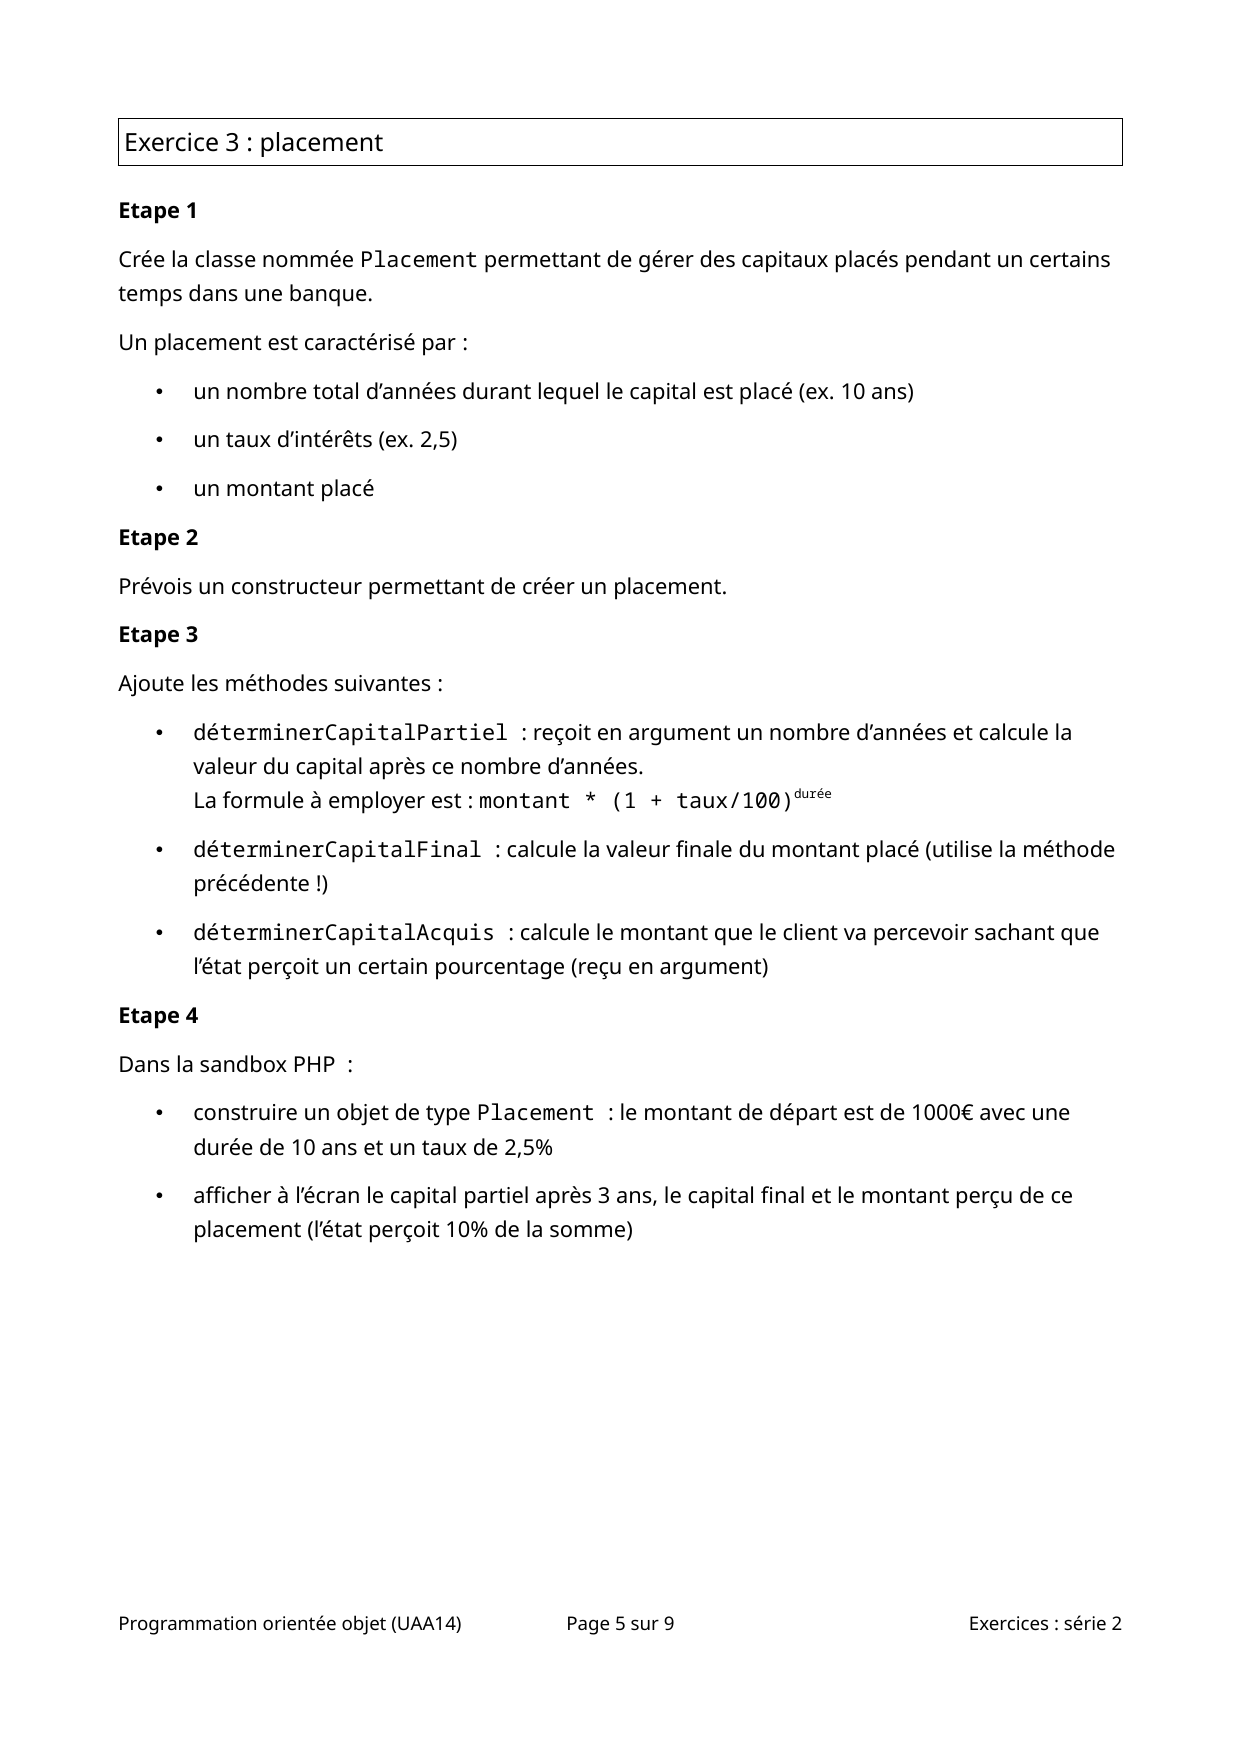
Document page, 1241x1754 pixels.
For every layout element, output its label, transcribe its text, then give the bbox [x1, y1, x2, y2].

text Prévois un constructeur permettant de créer un placement. [118, 571, 1122, 600]
list un nombre total d’années durant lequel le capital est placé (ex. 10 ans) [156, 376, 1122, 405]
text Etape 4 [118, 1000, 1122, 1029]
text Crée la classe nommée Placement permettant de gérer des capitaux placés pendant un certains temps dans une banque. [118, 244, 1122, 308]
text Ajoute les méthodes suivantes : [118, 668, 1122, 698]
text Etape 1 [118, 195, 1122, 225]
list déterminerCapitalAcquis : calcule le montant que le client va percevoir sachant que l’état perçoit un certain pourcentage (reçu en argument) [156, 917, 1122, 981]
list déterminerCapitalPartiel : reçoit en argument un nombre d’années et calcule la valeur du capital après ce nombre d’années. La formule à employer est : montant * (1 + taux/100)durée [156, 717, 1122, 815]
text Dans la sandbox PHP : [118, 1048, 1122, 1078]
list construire un objet de type Placement : le montant de départ est de 1000€ avec une durée de 10 ans et un taux de 2,5% [156, 1097, 1122, 1161]
text Etape 2 [118, 522, 1122, 552]
list un montant placé [156, 473, 1122, 503]
table_header Exercice 3 : placement [119, 119, 1122, 165]
text Un placement est caractérisé par : [118, 327, 1122, 357]
list afficher à l’écran le capital partiel après 3 ans, le capital final et le montant perçu de ce placement (l’état perçoit 10% de la somme) [156, 1180, 1122, 1244]
list un taux d’intérêts (ex. 2,5) [156, 424, 1122, 454]
list déterminerCapitalFinal : calcule la valeur finale du montant placé (utilise la méthode précédente !) [156, 834, 1122, 898]
text Etape 3 [118, 619, 1122, 649]
